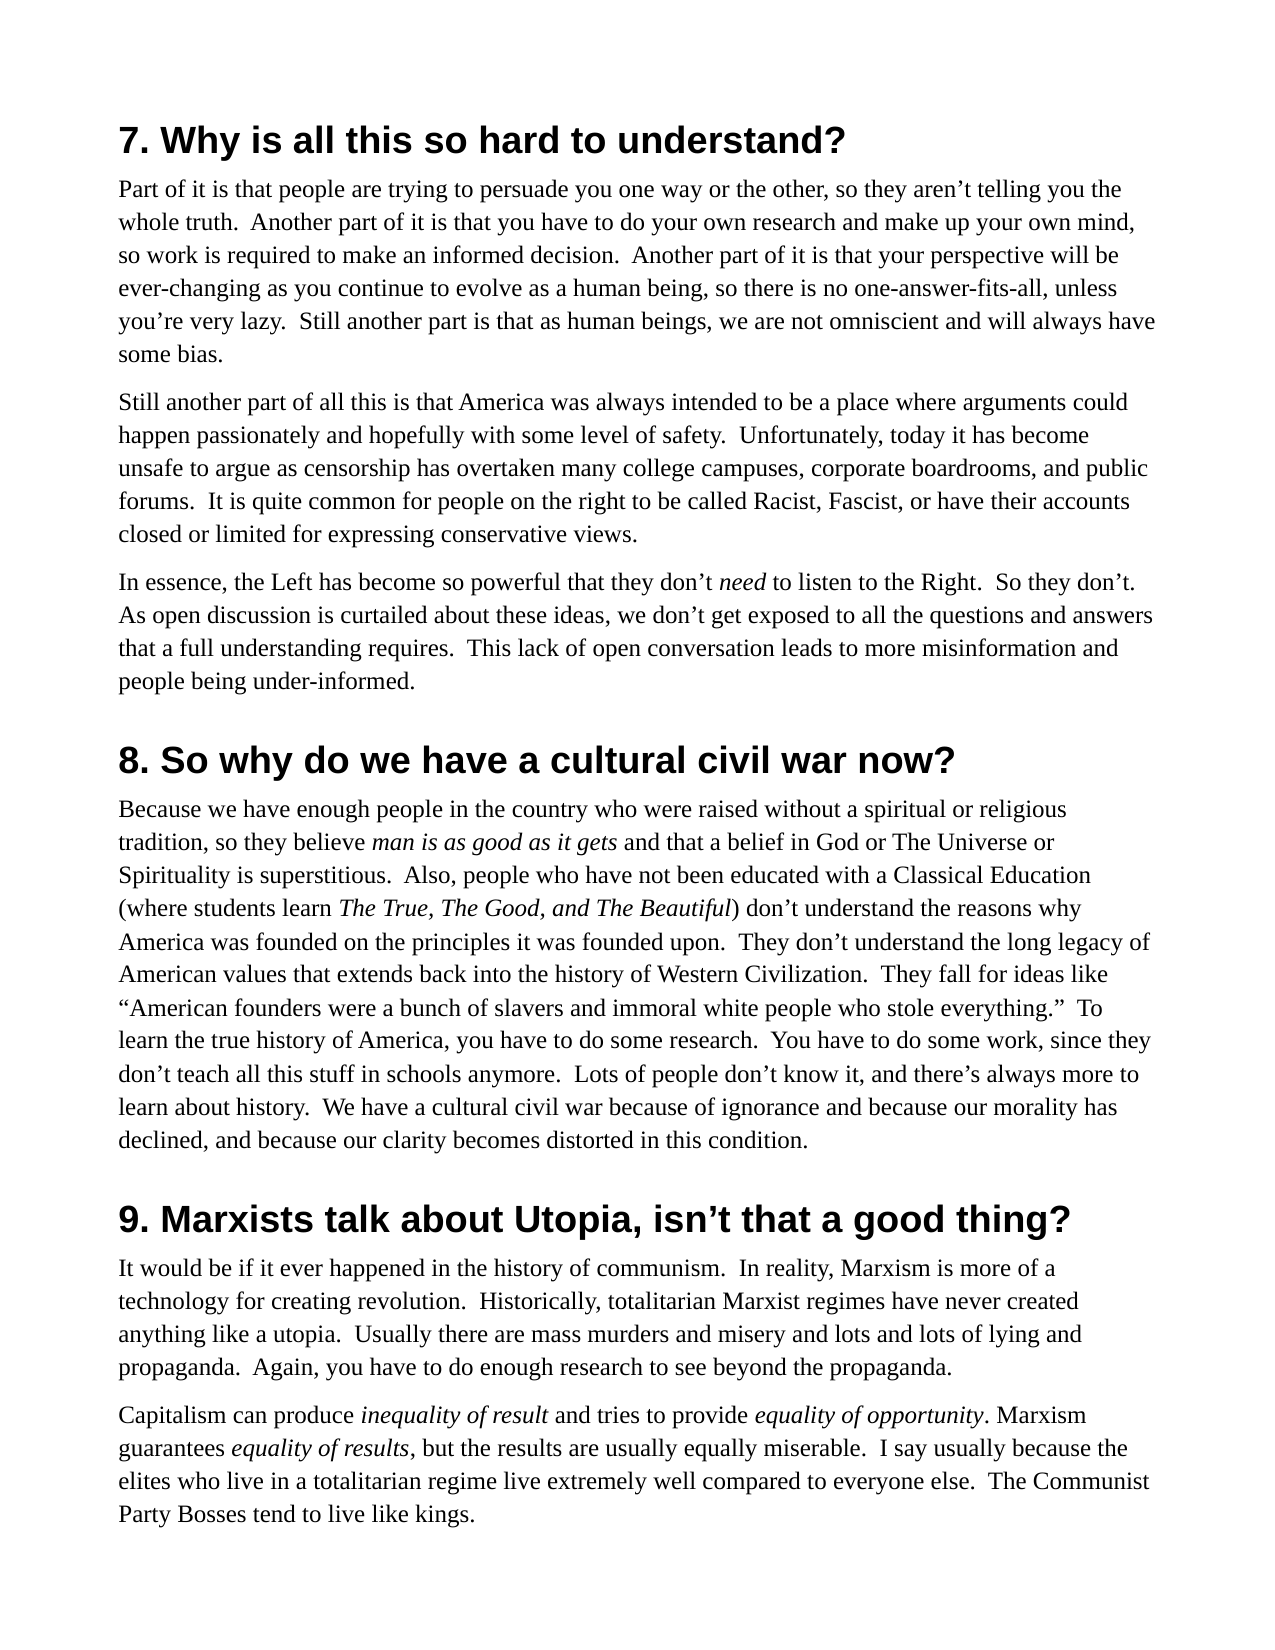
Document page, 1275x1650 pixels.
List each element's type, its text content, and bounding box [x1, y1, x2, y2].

text Part of it is that people are trying to persuade you one way or the other, so they aren’t telling you the whole truth. Another part of it is that you have to do your own research and make up your own mind, so work is required to make an informed decision. Another part of it is that your perspective will be ever-changing as you continue to evolve as a human being, so there is no one-answer-fits-all, unless you’re very lazy. Still another part is that as human beings, we are not omniscient and will always have some bias. [118, 174, 1157, 368]
subtitle 8. So why do we have a cultural civil war now? [118, 738, 1157, 782]
text Because we have enough people in the country who were raised without a spiritual or religious tradition, so they believe man is as good as it gets and that a belief in God or The Universe or Spirituality is superstitious. Also, people who have not been educated with a Classical Education (where students learn The True, The Good, and The Beautiful) don’t understand the reasons why America was founded on the principles it was founded upon. They don’t understand the long legacy of American values that extends back into the history of Western Civilization. They fall for ideas like “American founders were a bunch of slavers and immoral white people who stole everything.” To learn the true history of America, you have to do some research. You have to do some work, since they don’t teach all this stuff in schools anymore. Lots of people don’t know it, and there’s always more to learn about history. We have a cultural civil war because of ignorance and because our morality has declined, and because our clarity becomes distorted in this condition. [118, 794, 1157, 1153]
text Still another part of all this is that America was always intended to be a place where arguments could happen passionately and hopefully with some level of safety. Unfortunately, today it has become unsafe to argue as censorship has overtaken many college campuses, corporate boardrooms, and public forums. It is quite common for people on the right to be called Racist, Fascist, or have their accounts closed or limited for expressing conservative views. [118, 387, 1157, 548]
text In essence, the Left has become so powerful that they don’t need to listen to the Right. So they don’t. As open discussion is curtailed about these ideas, we don’t get exposed to all the questions and answers that a full understanding requires. This lack of open conversation leads to more misinformation and people being under-informed. [118, 567, 1157, 694]
text Capitalism can produce inequality of result and tries to provide equality of opportunity. Marxism guarantees equality of results, but the results are usually equally miserable. I say usually because the elites who live in a totalitarian regime live extremely well compared to everyone else. The Communist Party Bosses tend to live like kings. [118, 1400, 1157, 1528]
text It would be if it ever happened in the history of communism. In reality, Marxism is more of a technology for creating revolution. Historically, totalitarian Marxist regimes have never created anything like a utopia. Usually there are mass murders and misery and lots and lots of lying and propaganda. Again, you have to do enough research to see beyond the propaganda. [118, 1253, 1157, 1381]
subtitle 9. Marxists talk about Utopia, isn’t that a good thing? [118, 1197, 1157, 1241]
subtitle 7. Why is all this so hard to understand? [118, 118, 1157, 162]
